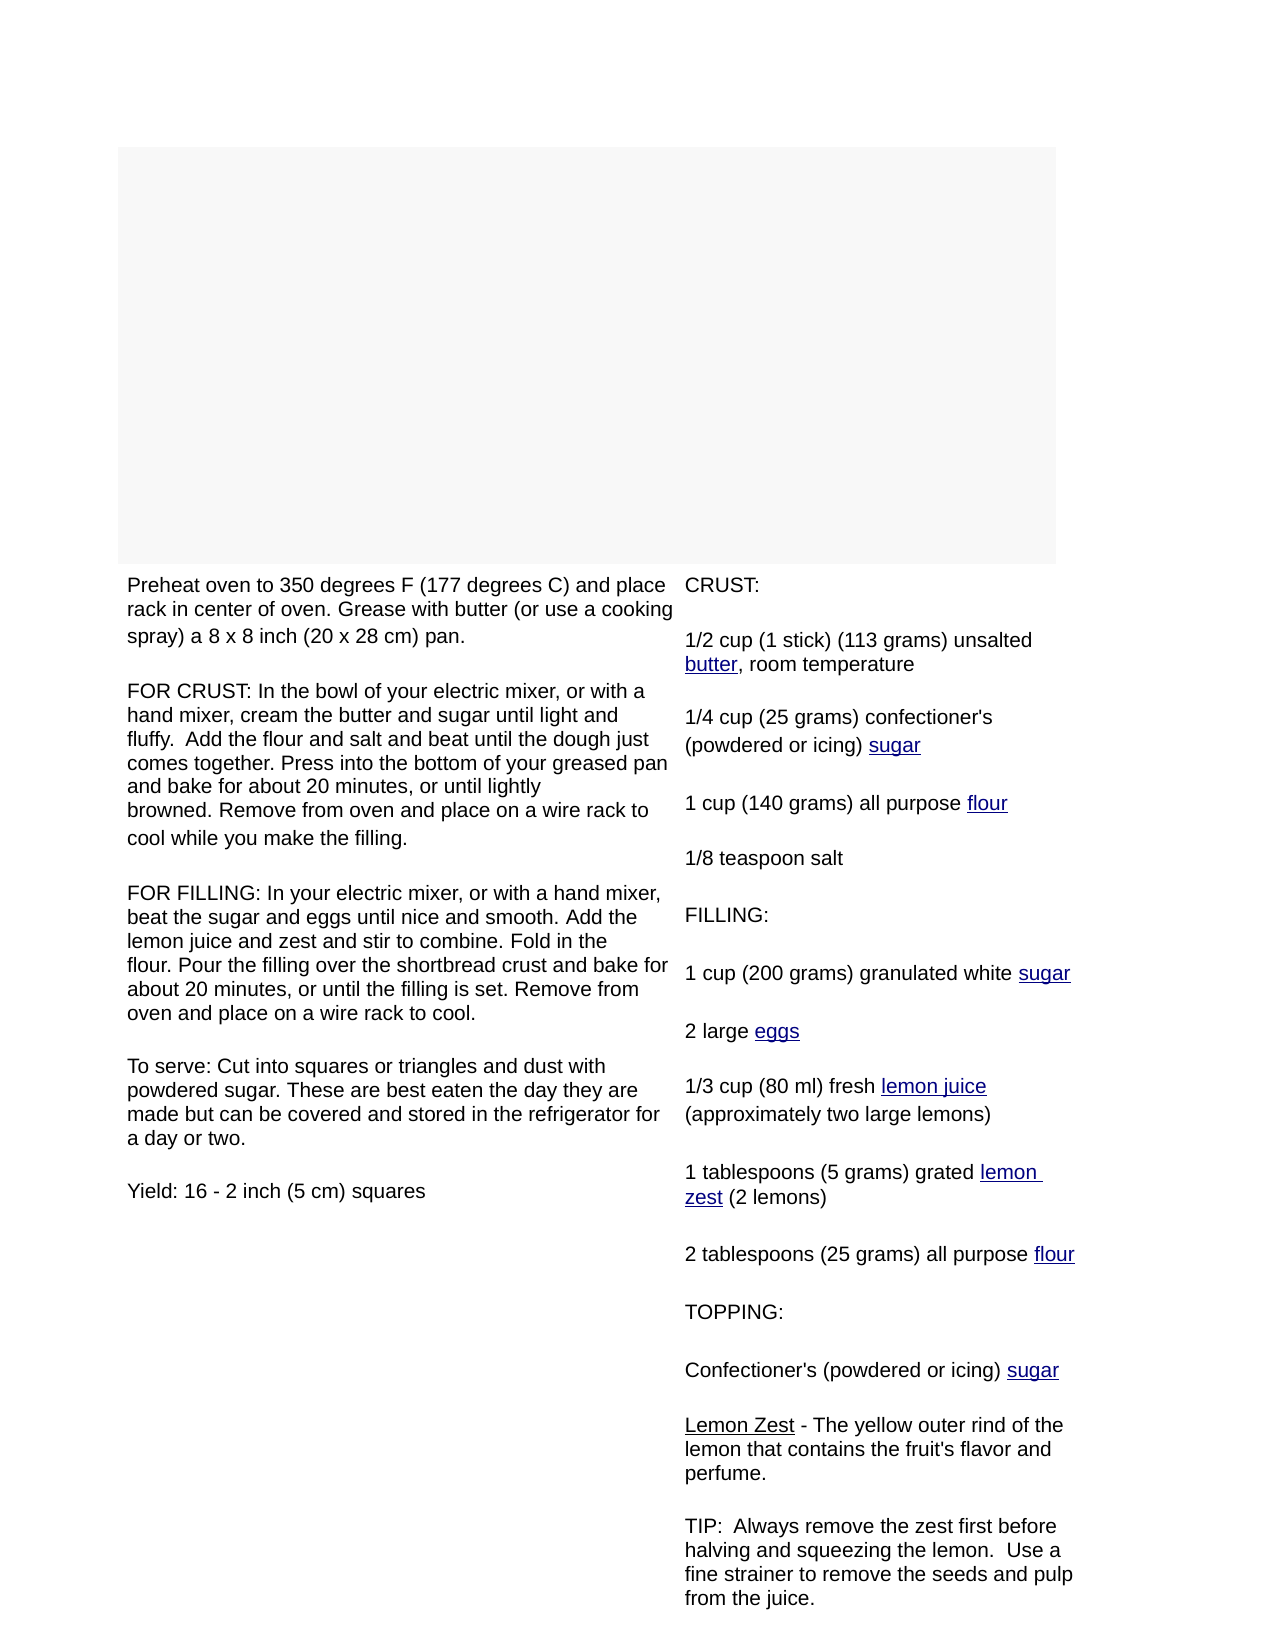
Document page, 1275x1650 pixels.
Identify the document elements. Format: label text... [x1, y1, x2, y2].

table_header Preheat oven to 350 degrees F (177 degrees C) and place rack in center of oven. Grease with butter (or use a cooking spray) a 8 x 8 inch (20 x 28 cm) pan. FOR CRUST: In the bowl of your electric mixer, or with a hand mixer, cream the butter and sugar until light and fluffy. Add the flour and salt and beat until the dough just comes together. Press into the bottom of your greased pan and bake for about 20 minutes, or until lightly browned. Remove from oven and place on a wire rack to cool while you make the filling. FOR FILLING: In your electric mixer, or with a hand mixer, beat the sugar and eggs until nice and smooth. Add the lemon juice and zest and stir to combine. Fold in the flour. Pour the filling over the shortbread crust and bake for about 20 minutes, or until the filling is set. Remove from oven and place on a wire rack to cool. To serve: Cut into squares or triangles and dust with powdered sugar. These are best eaten the day they are made but can be covered and stored in the refrigerator for a day or two. Yield: 16 - 2 inch (5 cm) squares [124, 570, 679, 1235]
table_header emon Bars are one of those confections that everyone loves. It is the combination of a buttery shortbread crust with a tangy lemony filling that makes them so irresistible. They are perfect for any occasion; as enjoyable with your afternoon coffee as they are for dessert topped with a rosette of softly whipped cream and berries. When making these bars we are going to pre bake the shortbread crust which ensures that it stays crisp and crumbly. Then it is topped with a lemon filling that separates as it bakes; giving us a thin cake-like crust on top with a soft and tangy citrus-flavored sauce underneath. But what makes Lemon Bars (or Squares or Slices) most recognizable, is their liberal coating of confectioners (powdered or icing) sugar. These are a highly addictive bar whether you serve them warm from the oven, at room temperature, or chilled. When choosing lemons make sure to look for ones that are fragrant with brightly colored oily yellow skins. They should be firm, plump, and heavy for their size. Avoid lemons that have blemishes, soft spots, green spots, or are hard and wrinkled. Lemons consist of a yellow outer rind (skin) that contains the fruit's oils and perfumes. This outer rind, of varying thickness and graininess, can have either a bumpy or smooth glossy texture that contains most of the lemon's wonderful tangy flavor. Before removing the outer rind (zest) make sure you wash the lemon thoroughly (soap and water is best). The rind (zest) can be removed using a knife, vegetable peeler, grater or zester depending on its use. Inside the outer rind is a white membrane (pith) that is very bitter and should not be used as it is inedible. Small vessels called 'pulp vesicles' make up the inside of the lemon and contain the pleasantly acidic lemon juice and seeds. Squeezing the lemon by hand or with a lemon squeezer or reamer releases this clear tart juice. Always use fresh lemons to make lemon bars as the bottled lemon juice is a poor substitute and won't give you that wonderful sharp and refreshing citrus taste. [118, 147, 1056, 564]
table_header CRUST: 1/2 cup (1 stick) (113 grams) unsalted butter, room temperature 1/4 cup (25 grams) confectioner's (powdered or icing) sugar 1 cup (140 grams) all purpose flour 1/8 teaspoon salt FILLING: 1 cup (200 grams) granulated white sugar 2 large eggs 1/3 cup (80 ml) fresh lemon juice (approximately two large lemons) 1 tablespoons (5 grams) grated lemon zest (2 lemons) 2 tablespoons (25 grams) all purpose flour TOPPING: Confectioner's (powdered or icing) sugar Lemon Zest - The yellow outer rind of the lemon that contains the fruit's flavor and perfume. TIP: Always remove the zest first before halving and squeezing the lemon. Use a fine strainer to remove the seeds and pulp from the juice. [682, 567, 1079, 1642]
table_header [118, 564, 1082, 1650]
table_header [121, 567, 682, 1642]
